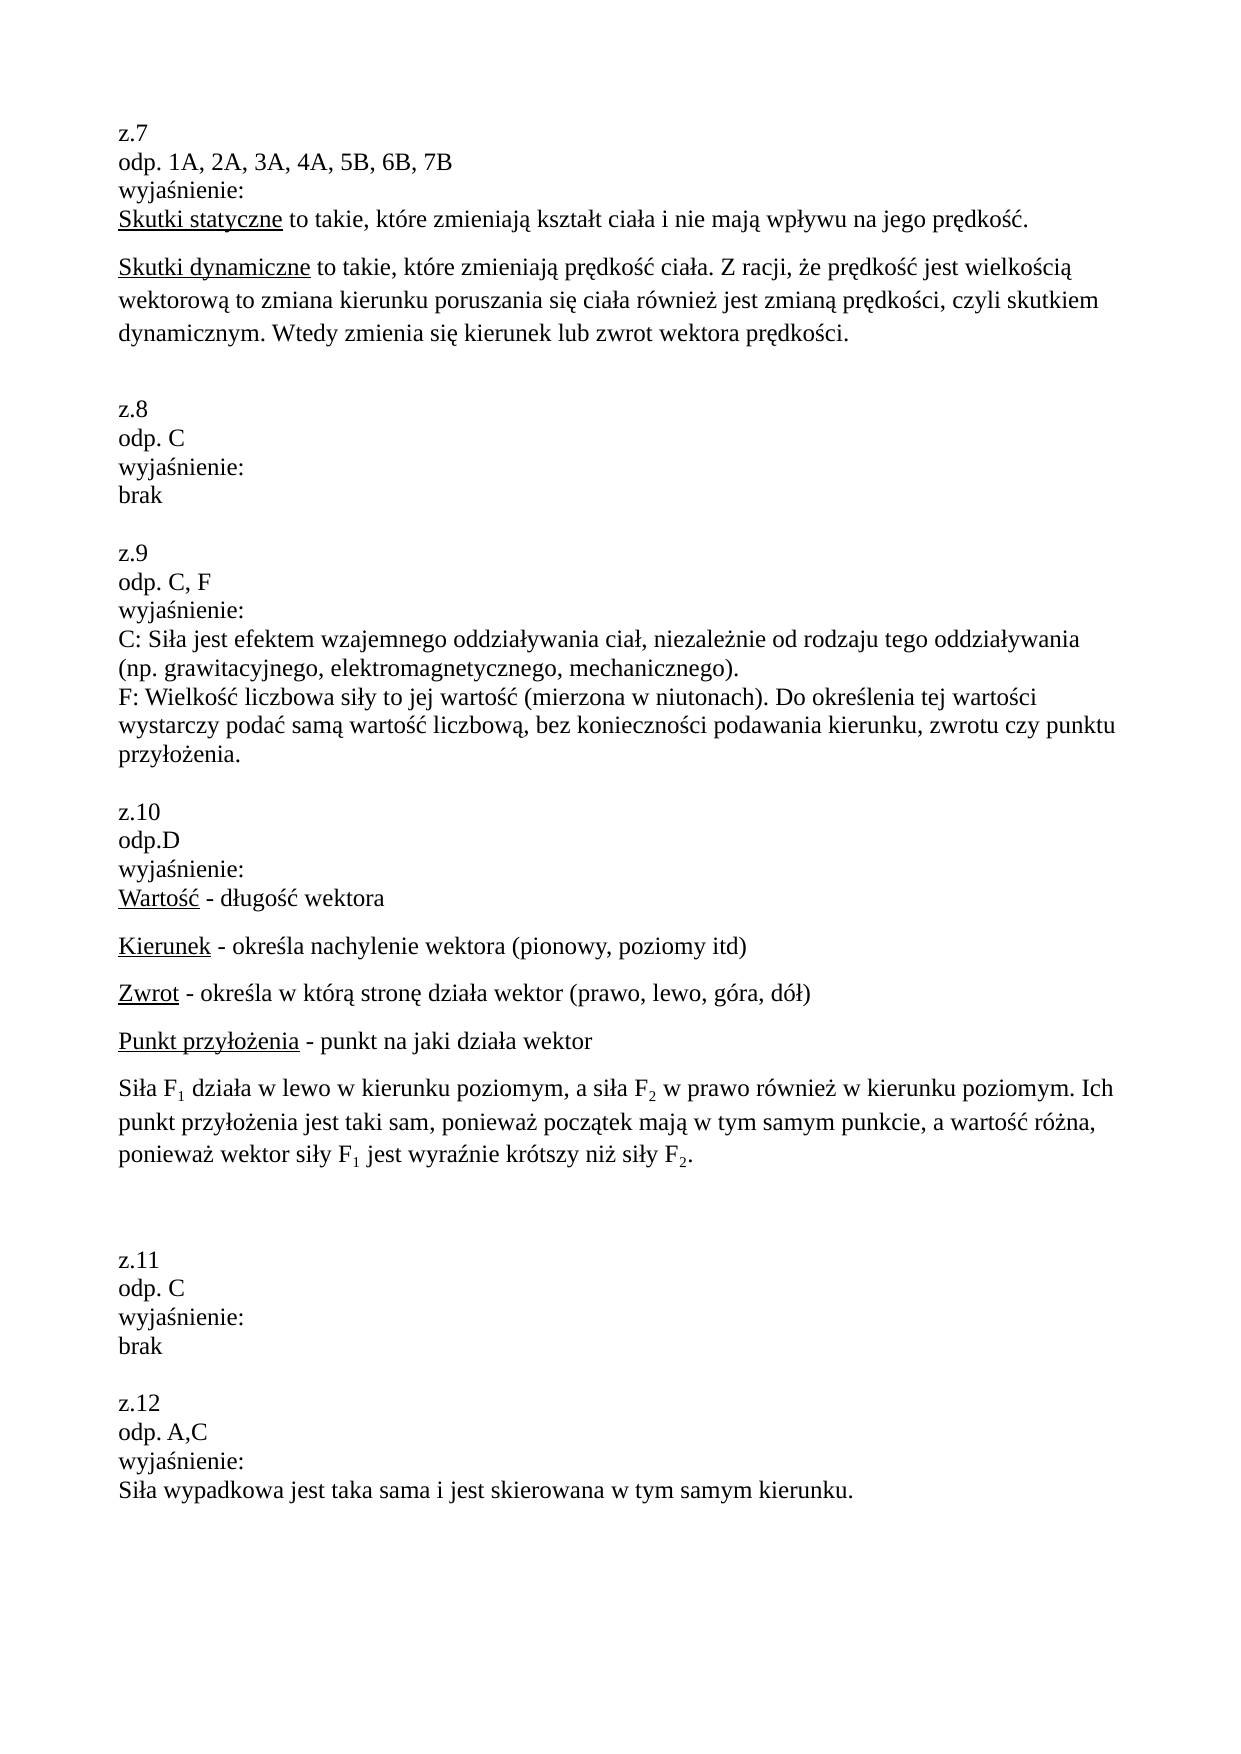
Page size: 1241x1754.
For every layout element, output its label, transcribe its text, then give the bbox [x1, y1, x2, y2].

text Siła wypadkowa jest taka sama i jest skierowana w tym samym kierunku. [118, 1475, 1122, 1503]
text odp. C [118, 423, 1122, 452]
text z.11 [118, 1245, 1122, 1273]
text wyjaśnienie: [118, 1446, 1122, 1475]
text wyjaśnienie: [118, 596, 1122, 624]
text C: Siła jest efektem wzajemnego oddziaływania ciał, niezależnie od rodzaju tego oddziaływania (np. grawitacyjnego, elektromagnetycznego, mechanicznego). [118, 624, 1122, 682]
text odp. C, F [118, 567, 1122, 596]
text odp. 1A, 2A, 3A, 4A, 5B, 6B, 7B [118, 147, 1122, 176]
text z.12 [118, 1388, 1122, 1417]
text z.9 [118, 538, 1122, 567]
text Zwrot - określa w którą stronę działa wektor (prawo, lewo, góra, dół) [118, 978, 1122, 1007]
text odp.D [118, 826, 1122, 854]
text Skutki statyczne to takie, które zmieniają kształt ciała i nie mają wpływu na jego prędkość. [118, 204, 1122, 233]
text brak [118, 481, 1122, 509]
text wyjaśnienie: [118, 176, 1122, 204]
text F: Wielkość liczbowa siły to jej wartość (mierzona w niutonach). Do określenia tej wartości wystarczy podać samą wartość liczbową, bez konieczności podawania kierunku, zwrotu czy punktu przyłożenia. [118, 682, 1122, 768]
text wyjaśnienie: [118, 854, 1122, 883]
text Skutki dynamiczne to takie, które zmieniają prędkość ciała. Z racji, że prędkość jest wielkością wektorową to zmiana kierunku poruszania się ciała również jest zmianą prędkości, czyli skutkiem dynamicznym. Wtedy zmienia się kierunek lub zwrot wektora prędkości. [118, 252, 1122, 347]
text odp. A,C [118, 1417, 1122, 1446]
text wyjaśnienie: [118, 1302, 1122, 1331]
text Punkt przyłożenia - punkt na jaki działa wektor [118, 1026, 1122, 1055]
text Siła F₁ działa w lewo w kierunku poziomym, a siła F₂ w prawo również w kierunku poziomym. Ich punkt przyłożenia jest taki sam, ponieważ początek mają w tym samym punkcie, a wartość różna, ponieważ wektor siły F₁ jest wyraźnie krótszy niż siły F₂. [118, 1073, 1122, 1168]
text wyjaśnienie: [118, 452, 1122, 481]
text z.7 [118, 118, 1122, 147]
text brak [118, 1331, 1122, 1360]
text z.10 [118, 797, 1122, 826]
text z.8 [118, 394, 1122, 423]
text Wartość - długość wektora [118, 883, 1122, 912]
text Kierunek - określa nachylenie wektora (pionowy, poziomy itd) [118, 931, 1122, 959]
text odp. C [118, 1273, 1122, 1302]
